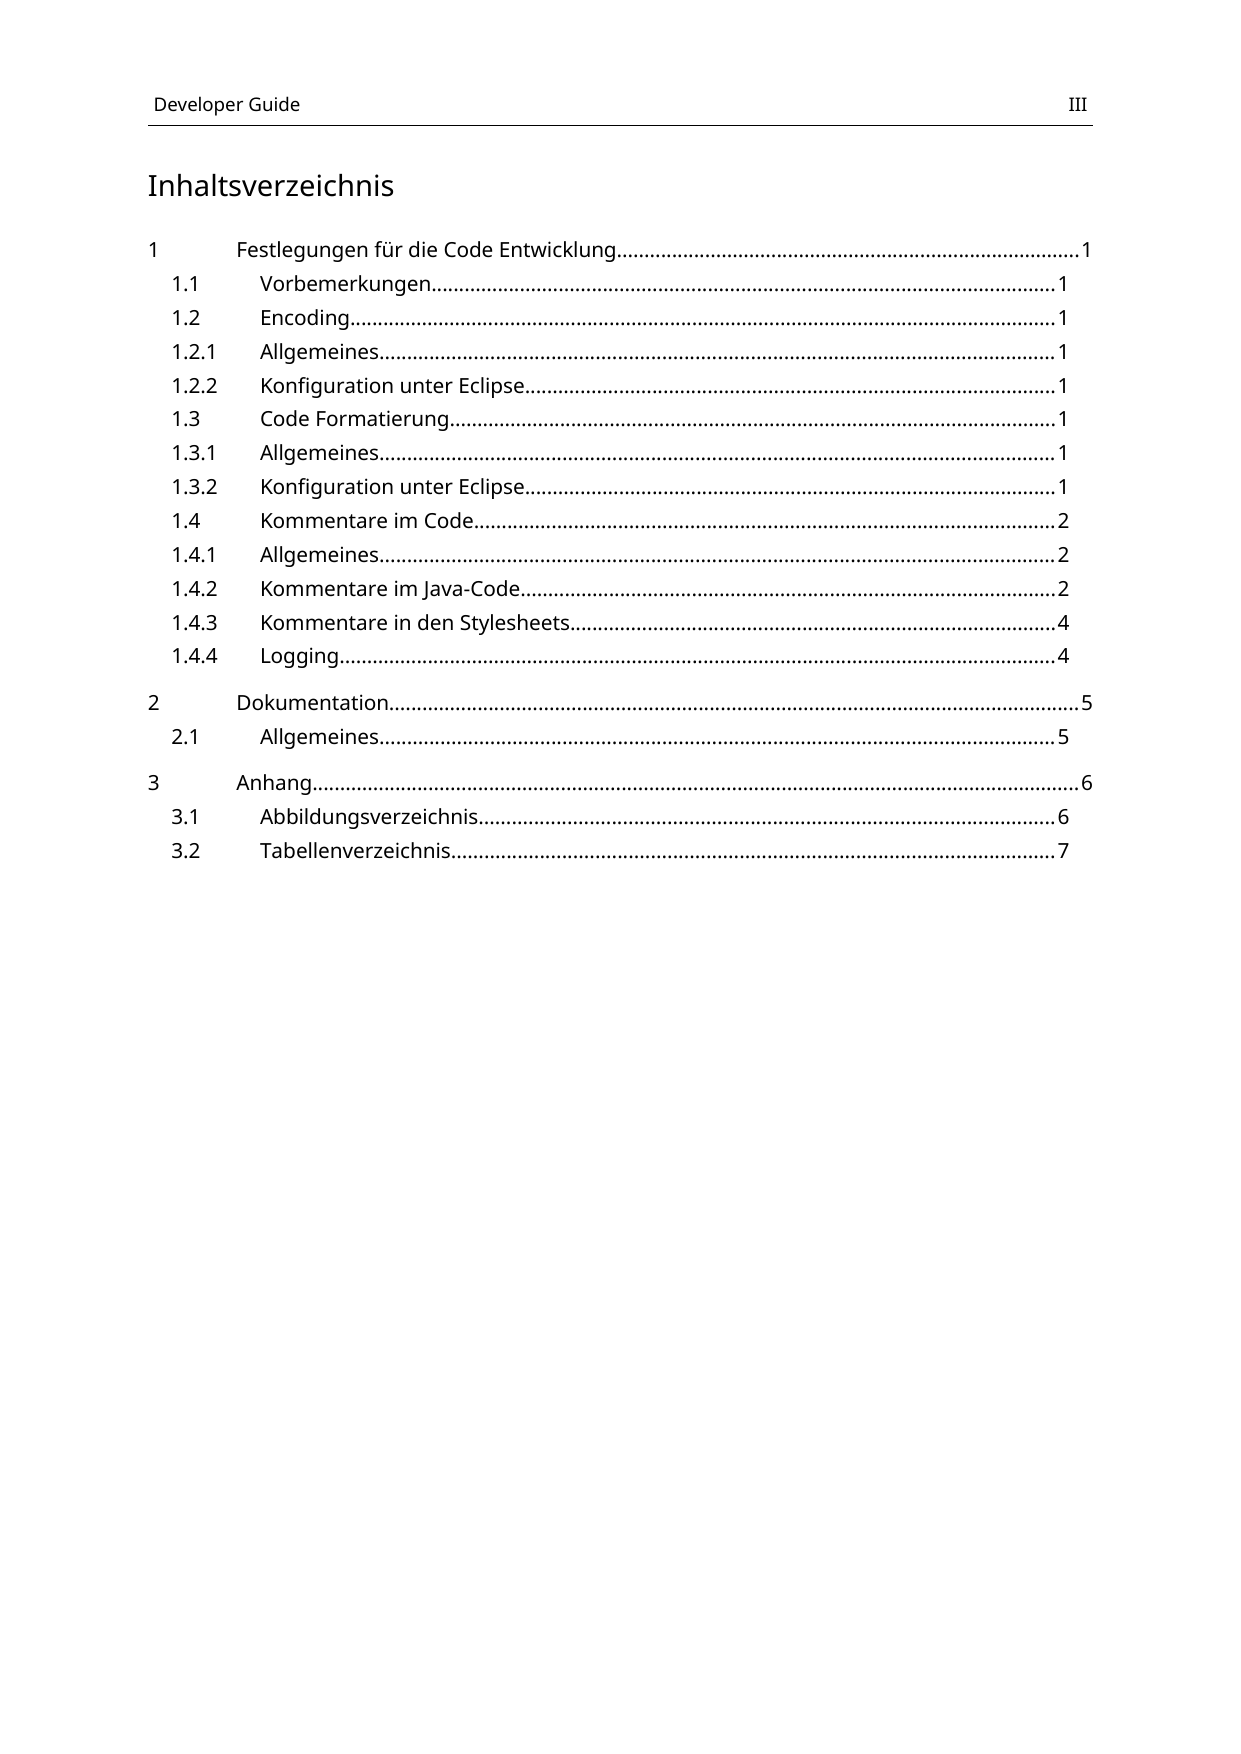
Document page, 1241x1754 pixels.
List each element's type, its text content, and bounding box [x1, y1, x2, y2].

text 1.2 Encoding 1 [171, 303, 1069, 331]
text 2.1 Allgemeines 5 [171, 722, 1069, 750]
text 1.3.1 Allgemeines 1 [171, 438, 1069, 467]
text 1.3 Code Formatierung 1 [171, 404, 1069, 433]
text 1.4.3 Kommentare in den Stylesheets 4 [171, 608, 1069, 636]
text 1.4 Kommentare im Code 2 [171, 506, 1069, 534]
text 1.2.1 Allgemeines 1 [171, 337, 1069, 365]
text 3.1 Abbildungsverzeichnis 6 [171, 802, 1069, 830]
text 1.4.1 Allgemeines 2 [171, 540, 1069, 568]
text 2 Dokumentation 5 [148, 688, 1093, 716]
text 1.2.2 Konfiguration unter Eclipse 1 [171, 371, 1069, 399]
text 1.1 Vorbemerkungen 1 [171, 269, 1069, 297]
text 1.3.2 Konfiguration unter Eclipse 1 [171, 472, 1069, 501]
text 3 Anhang 6 [148, 768, 1093, 796]
text 1 Festlegungen für die Code Entwicklung 1 [148, 235, 1093, 263]
text Inhaltsverzeichnis [148, 165, 1093, 204]
text 3.2 Tabellenverzeichnis 7 [171, 836, 1069, 864]
text 1.4.4 Logging 4 [171, 642, 1069, 670]
text 1.4.2 Kommentare im Java-Code 2 [171, 574, 1069, 602]
